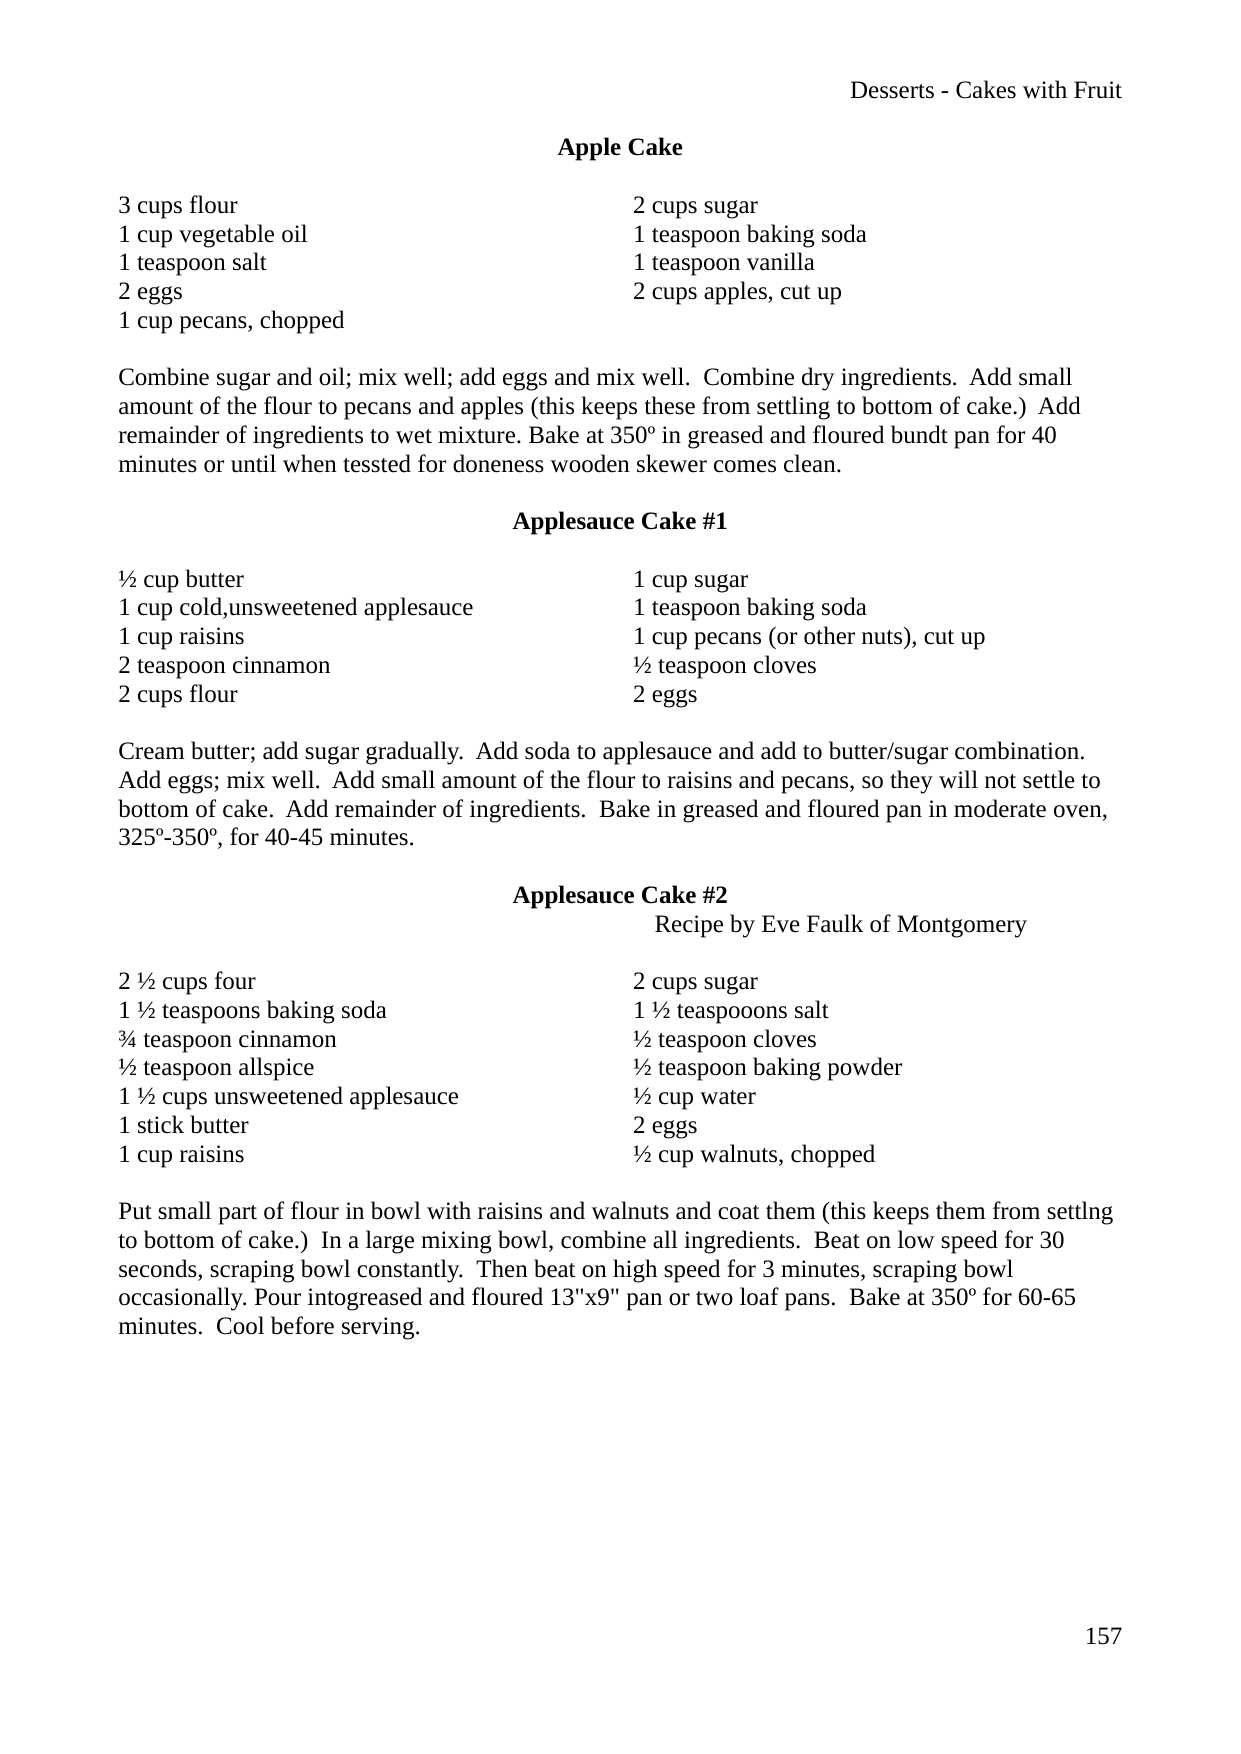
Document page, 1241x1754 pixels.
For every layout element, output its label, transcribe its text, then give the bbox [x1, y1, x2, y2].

text Apple Cake [118, 132, 1122, 161]
text 3 cups flour 2 cups sugar [118, 190, 1122, 219]
text 1 ½ cups unsweetened applesauce ½ cup water [118, 1081, 1122, 1110]
text 1 ½ teaspoons baking soda 1 ½ teaspooons salt [118, 995, 1122, 1024]
text 2 eggs 2 cups apples, cut up [118, 276, 1122, 305]
text 1 cup cold,unsweetened applesauce 1 teaspoon baking soda [118, 592, 1122, 621]
text 1 cup raisins 1 cup pecans (or other nuts), cut up [118, 621, 1122, 650]
text ½ teaspoon allspice ½ teaspoon baking powder [118, 1052, 1122, 1081]
text Recipe by Eve Faulk of Montgomery [118, 909, 1122, 937]
text Applesauce Cake #2 [118, 880, 1122, 909]
text Combine sugar and oil; mix well; add eggs and mix well. Combine dry ingredients. Add small amount of the flour to pecans and apples (this keeps these from settling to bottom of cake.) Add remainder of ingredients to wet mixture. Bake at 350º in greased and floured bundt pan for 40 minutes or until when tessted for doneness wooden skewer comes clean. [118, 362, 1122, 477]
text ¾ teaspoon cinnamon ½ teaspoon cloves [118, 1024, 1122, 1052]
text 1 teaspoon salt 1 teaspoon vanilla [118, 247, 1122, 276]
text ½ cup butter 1 cup sugar [118, 564, 1122, 592]
text 2 ½ cups four 2 cups sugar [118, 966, 1122, 995]
text 1 stick butter 2 eggs [118, 1110, 1122, 1139]
text 1 cup raisins ½ cup walnuts, chopped [118, 1139, 1122, 1167]
text 1 cup pecans, chopped [118, 305, 1122, 334]
text 2 teaspoon cinnamon ½ teaspoon cloves [118, 650, 1122, 679]
text 2 cups flour 2 eggs [118, 679, 1122, 707]
text Applesauce Cake #1 [118, 506, 1122, 535]
text Put small part of flour in bowl with raisins and walnuts and coat them (this keeps them from settlng to bottom of cake.) In a large mixing bowl, combine all ingredients. Beat on low speed for 30 seconds, scraping bowl constantly. Then beat on high speed for 3 minutes, scraping bowl occasionally. Pour intogreased and floured 13"x9" pan or two loaf pans. Bake at 350º for 60-65 minutes. Cool before serving. [118, 1196, 1122, 1340]
text Cream butter; add sugar gradually. Add soda to applesauce and add to butter/sugar combination. Add eggs; mix well. Add small amount of the flour to raisins and pecans, so they will not settle to bottom of cake. Add remainder of ingredients. Bake in greased and floured pan in moderate oven, 325º-350º, for 40-45 minutes. [118, 736, 1122, 851]
text 1 cup vegetable oil 1 teaspoon baking soda [118, 219, 1122, 247]
